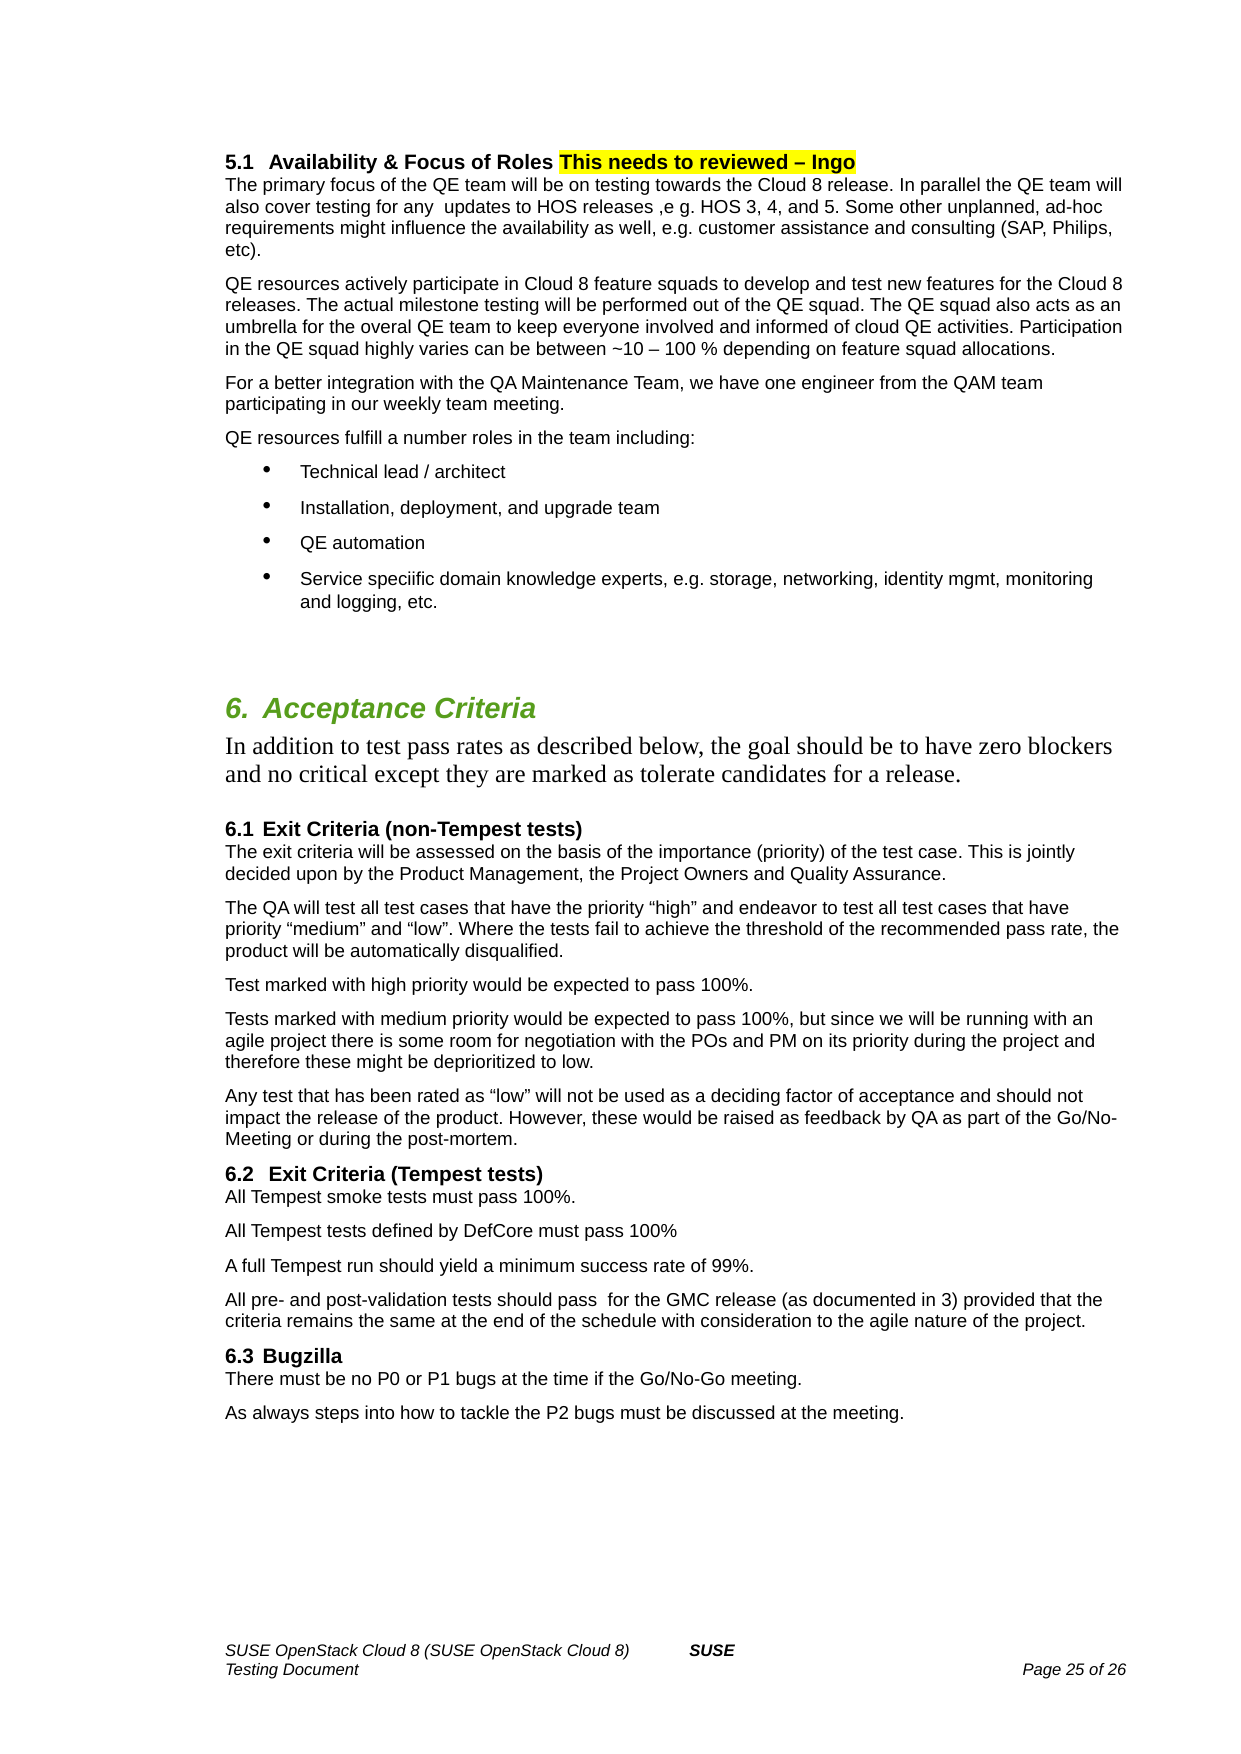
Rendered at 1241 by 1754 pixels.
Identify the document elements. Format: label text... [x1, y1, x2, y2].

text As always steps into how to tackle the P2 bugs must be discussed at the meeting. [225, 1402, 1128, 1424]
list Service speciific domain knowledge experts, e.g. storage, networking, identity mgmt, monitoring and logging, etc. [262, 568, 1128, 612]
text All Tempest smoke tests must pass 100%. [225, 1186, 1128, 1208]
text Test marked with high priority would be expected to pass 100%. [225, 974, 1128, 995]
subtitle Exit Criteria (Tempest tests) [225, 1162, 1128, 1186]
text A full Tempest run should yield a minimum success rate of 99%. [225, 1254, 1128, 1276]
list Installation, deployment, and upgrade team [262, 497, 1128, 520]
text In addition to test pass rates as described below, the goal should be to have zero blockers and no critical except they are marked as tolerate candidates for a release. [225, 731, 1128, 788]
text For a better integration with the QA Maintenance Team, we have one engineer from the QAM team participating in our weekly team meeting. [225, 371, 1128, 414]
list QE automation [262, 532, 1128, 555]
text The QA will test all test cases that have the priority “high” and endeavor to test all test cases that have priority “medium” and “low”. Where the tests fail to achieve the threshold of the recommended pass rate, the product will be automatically disqualified. [225, 897, 1128, 961]
text Tests marked with medium priority would be expected to pass 100%, but since we will be running with an agile project there is some room for negotiation with the POs and PM on its priority during the project and therefore these might be deprioritized to low. [225, 1008, 1128, 1073]
text There must be no P0 or P1 bugs at the time if the Go/No-Go meeting. [225, 1368, 1128, 1389]
list Technical lead / architect [262, 461, 1128, 484]
text The primary focus of the QE team will be on testing towards the Cloud 8 release. In parallel the QE team will also cover testing for any updates to HOS releases ,e g. HOS 3, 4, and 5. Some other unplanned, ad-hoc requirements might influence the availability as well, e.g. customer assistance and consulting (SAP, Philips, etc). [225, 174, 1128, 260]
subtitle Acceptance Criteria [225, 691, 1128, 724]
subtitle Exit Criteria (non-Tempest tests) [225, 817, 1128, 841]
subtitle Bugzilla [225, 1344, 1128, 1368]
subtitle Availability & Focus of Roles This needs to reviewed – Ingo [225, 150, 1128, 174]
text The exit criteria will be assessed on the basis of the importance (priority) of the test case. This is jointly decided upon by the Product Management, the Project Owners and Quality Assurance. [225, 841, 1128, 884]
text QE resources actively participate in Cloud 8 feature squads to develop and test new features for the Cloud 8 releases. The actual milestone testing will be performed out of the QE squad. The QE squad also acts as an umbrella for the overal QE team to keep everyone involved and informed of cloud QE activities. Participation in the QE squad highly varies can be between ~10 – 100 % depending on feature squad allocations. [225, 273, 1128, 359]
text All Tempest tests defined by DefCore must pass 100% [225, 1220, 1128, 1242]
text All pre- and post-validation tests should pass for the GMC release (as documented in 3) provided that the criteria remains the same at the end of the schedule with consideration to the agile nature of the project. [225, 1288, 1128, 1332]
text QE resources fulfill a number roles in the team including: [225, 427, 1128, 449]
text Any test that has been rated as “low” will not be used as a deciding factor of acceptance and should not impact the release of the product. However, these would be raised as feedback by QA as part of the Go/No-Meeting or during the post-mortem. [225, 1085, 1128, 1150]
